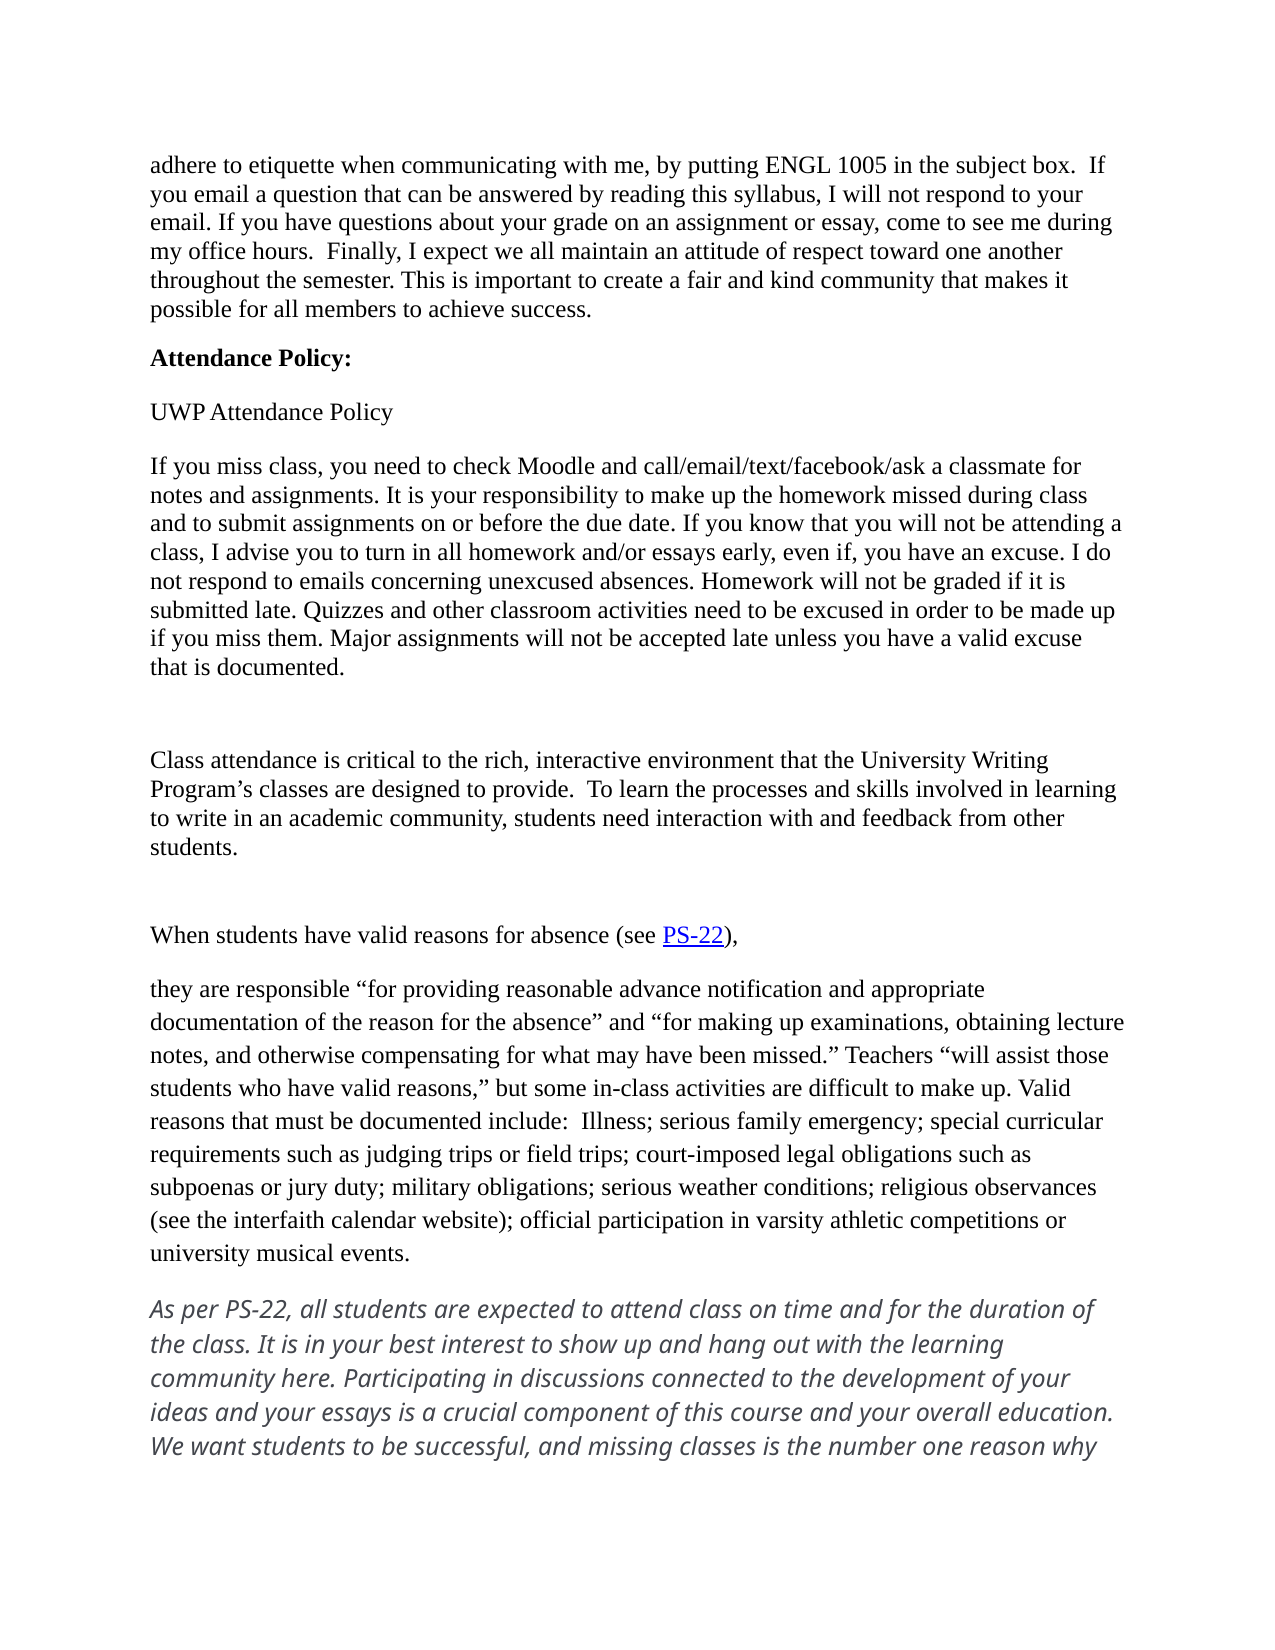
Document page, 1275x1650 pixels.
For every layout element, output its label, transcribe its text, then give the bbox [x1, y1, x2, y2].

text As per PS-22, all students are expected to attend class on time and for the duration of the class. It is in your best interest to show up and hang out with the learning community here. Participating in discussions connected to the development of your ideas and your essays is a crucial component of this course and your overall education. We want students to be successful, and missing classes is the number one reason why [150, 1292, 1125, 1462]
text they are responsible “for providing reasonable advance notification and appropriate documentation of the reason for the absence” and “for making up examinations, obtaining lecture notes, and otherwise compensating for what may have been missed.” Teachers “will assist those students who have valid reasons,” but some in-class activities are difficult to make up. Valid reasons that must be documented include: Illness; serious family emergency; special curricular requirements such as judging trips or field trips; court-imposed legal obligations such as subpoenas or jury duty; military obligations; serious weather conditions; religious observances (see the interfaith calendar website); official participation in varsity athletic competitions or university musical events. [150, 974, 1125, 1267]
text Attendance Policy: [150, 343, 1125, 372]
text adhere to etiquette when communicating with me, by putting ENGL 1005 in the subject box. If you email a question that can be answered by reading this syllabus, I will not respond to your email. If you have questions about your grade on an assignment or essay, come to see me during my office hours. Finally, I expect we all maintain an attitude of respect toward one another throughout the semester. This is important to create a fair and kind community that makes it possible for all members to achieve success. [150, 150, 1125, 322]
text Class attendance is critical to the rich, interactive environment that the University Writing Program’s classes are designed to provide. To learn the processes and skills involved in learning to write in an academic community, students need interaction with and feedback from other students. [150, 745, 1125, 860]
text UWP Attendance Policy [150, 397, 1125, 426]
text If you miss class, you need to check Moodle and call/email/text/facebook/ask a classmate for notes and assignments. It is your responsibility to make up the homework missed during class and to submit assignments on or before the due date. If you know that you will not be attending a class, I advise you to turn in all homework and/or essays early, even if, you have an excuse. I do not respond to emails concerning unexcused absences. Homework will not be graded if it is submitted late. Quizzes and other classroom activities need to be excused in order to be made up if you miss them. Major assignments will not be accepted late unless you have a valid excuse that is documented. [150, 451, 1125, 681]
text When students have valid reasons for absence (see PS-22), [150, 920, 1125, 949]
